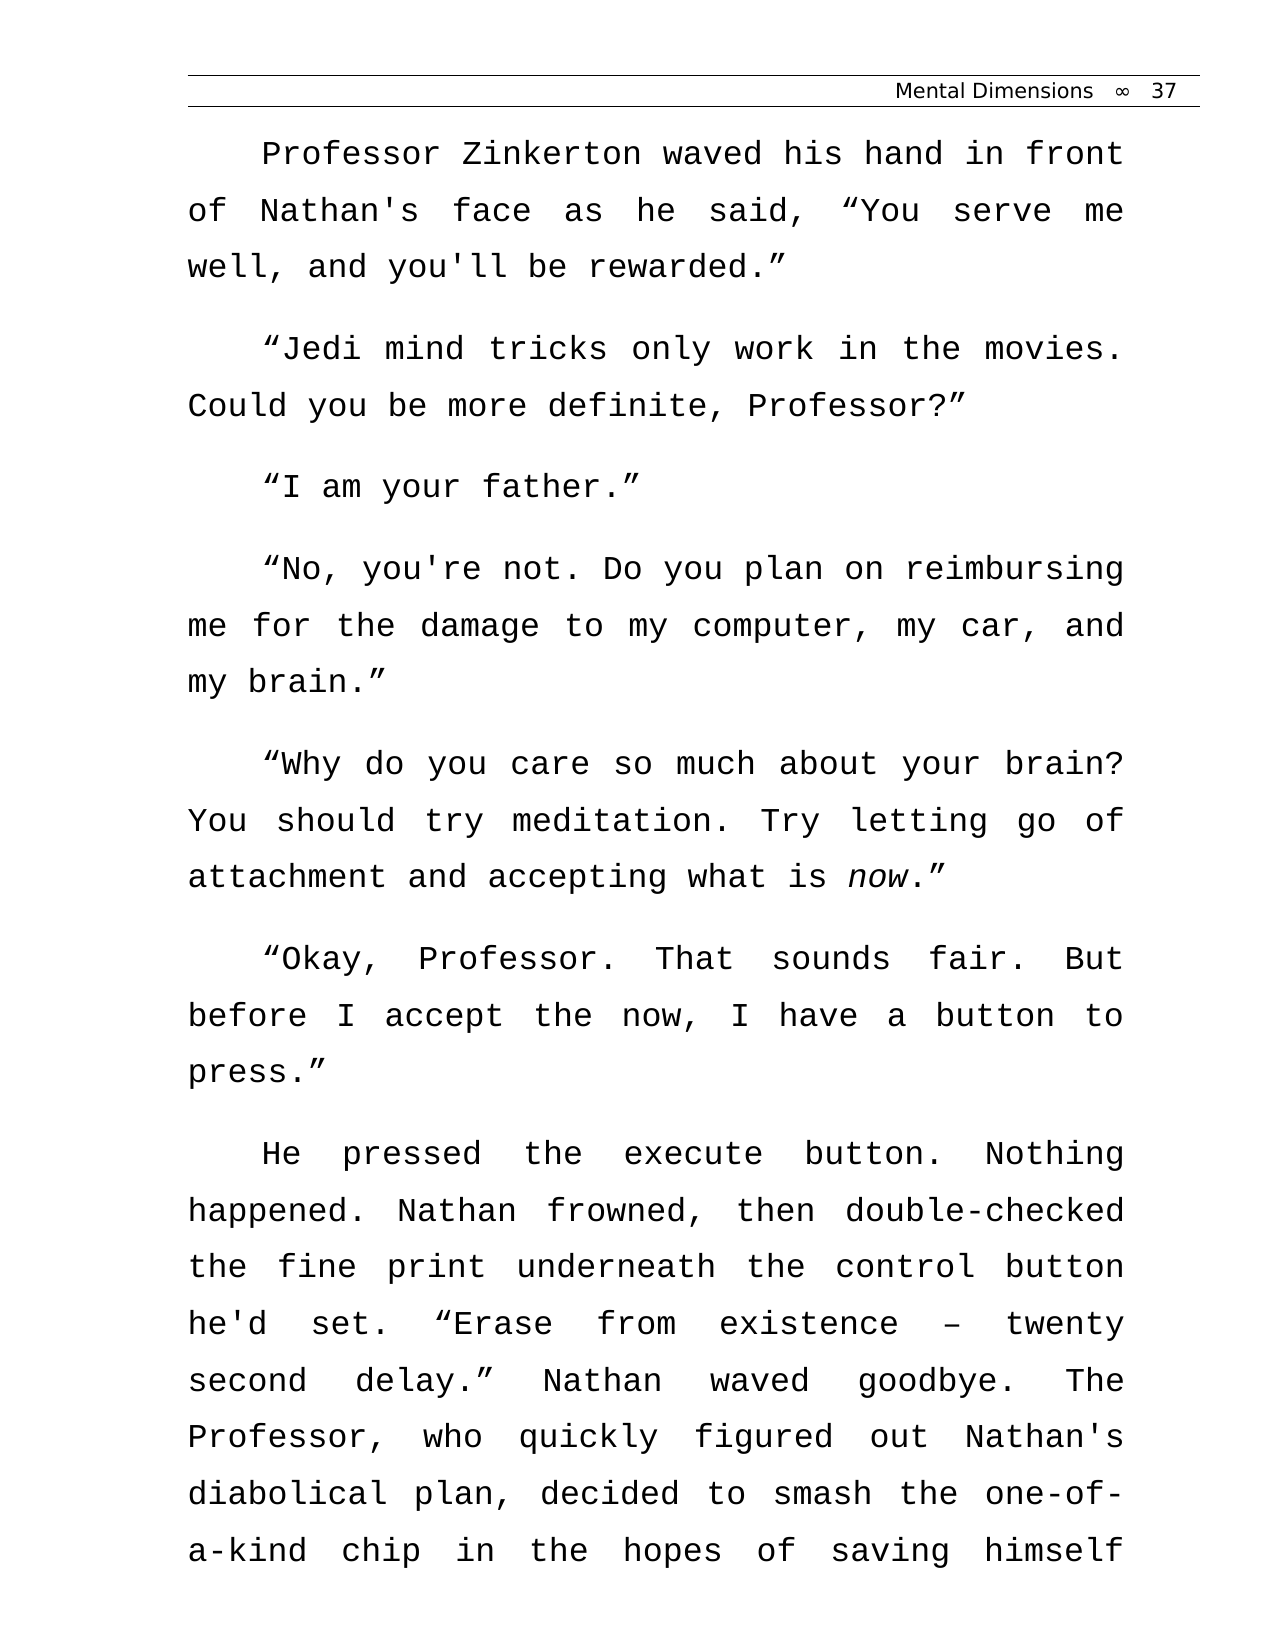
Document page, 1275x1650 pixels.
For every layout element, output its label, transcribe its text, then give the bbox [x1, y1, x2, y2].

text “Okay, Professor. That sounds fair. But before I accept the now, I have a button to press.” [187, 942, 1125, 1093]
text “Jedi mind tricks only work in the movies. Could you be more definite, Professor?” [187, 332, 1125, 426]
text “I am your father.” [187, 470, 1125, 508]
text Professor Zinkerton waved his hand in front of Nathan's face as he said, “You serve me well, and you'll be rewarded.” [187, 137, 1125, 288]
text “No, you're not. Do you plan on reimbursing me for the damage to my computer, my car, and my brain.” [187, 552, 1125, 703]
text He pressed the execute button. Nothing happened. Nathan frowned, then double-checked the fine print underneath the control button he'd set. “Erase from existence – twenty second delay.” Nathan waved goodbye. The Professor, who quickly figured out Nathan's diabolical plan, decided to smash the one-of-a-kind chip in the hopes of saving himself [187, 1137, 1125, 1571]
text “Why do you care so much about your brain? You should try meditation. Try letting go of attachment and accepting what is now.” [187, 747, 1125, 898]
